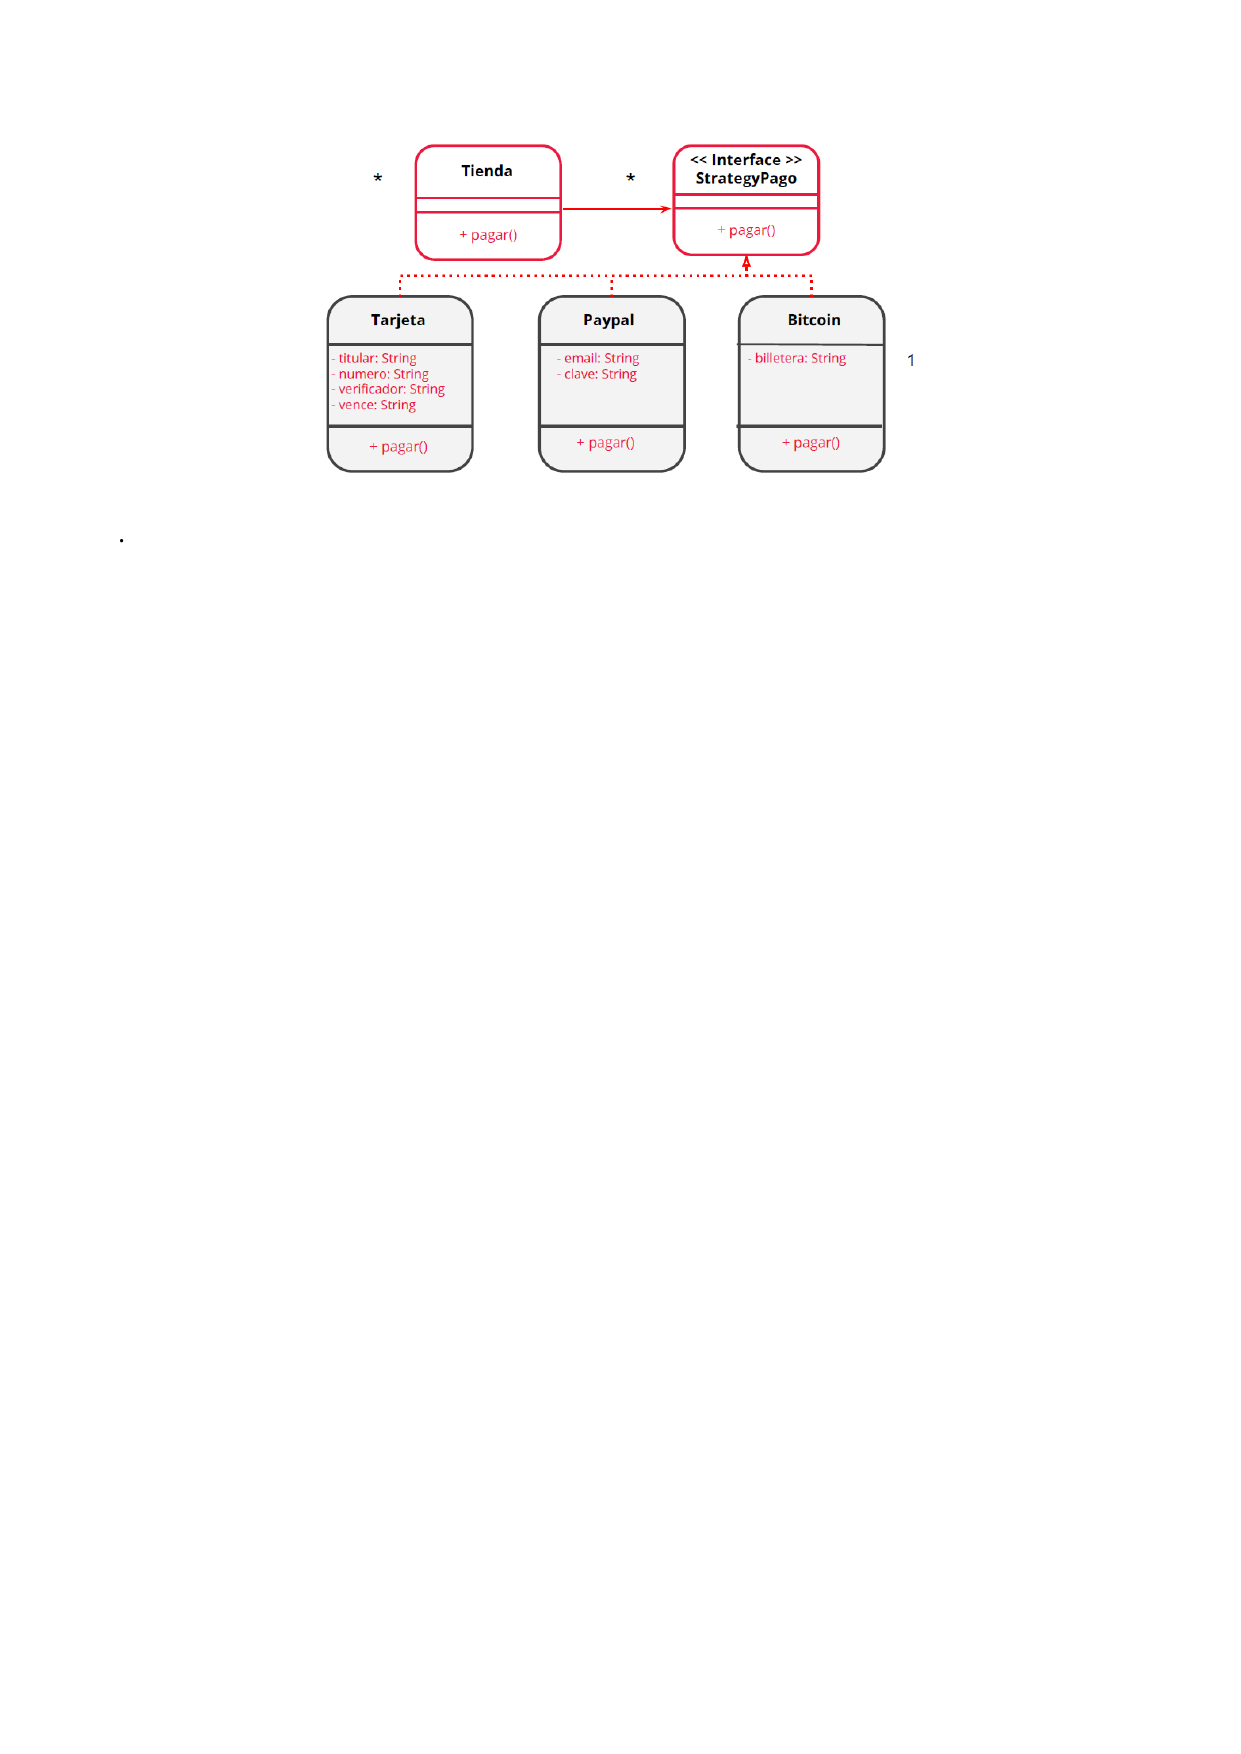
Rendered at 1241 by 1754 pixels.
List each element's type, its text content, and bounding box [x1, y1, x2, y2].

picture [320, 141, 920, 474]
text . [118, 118, 1122, 549]
